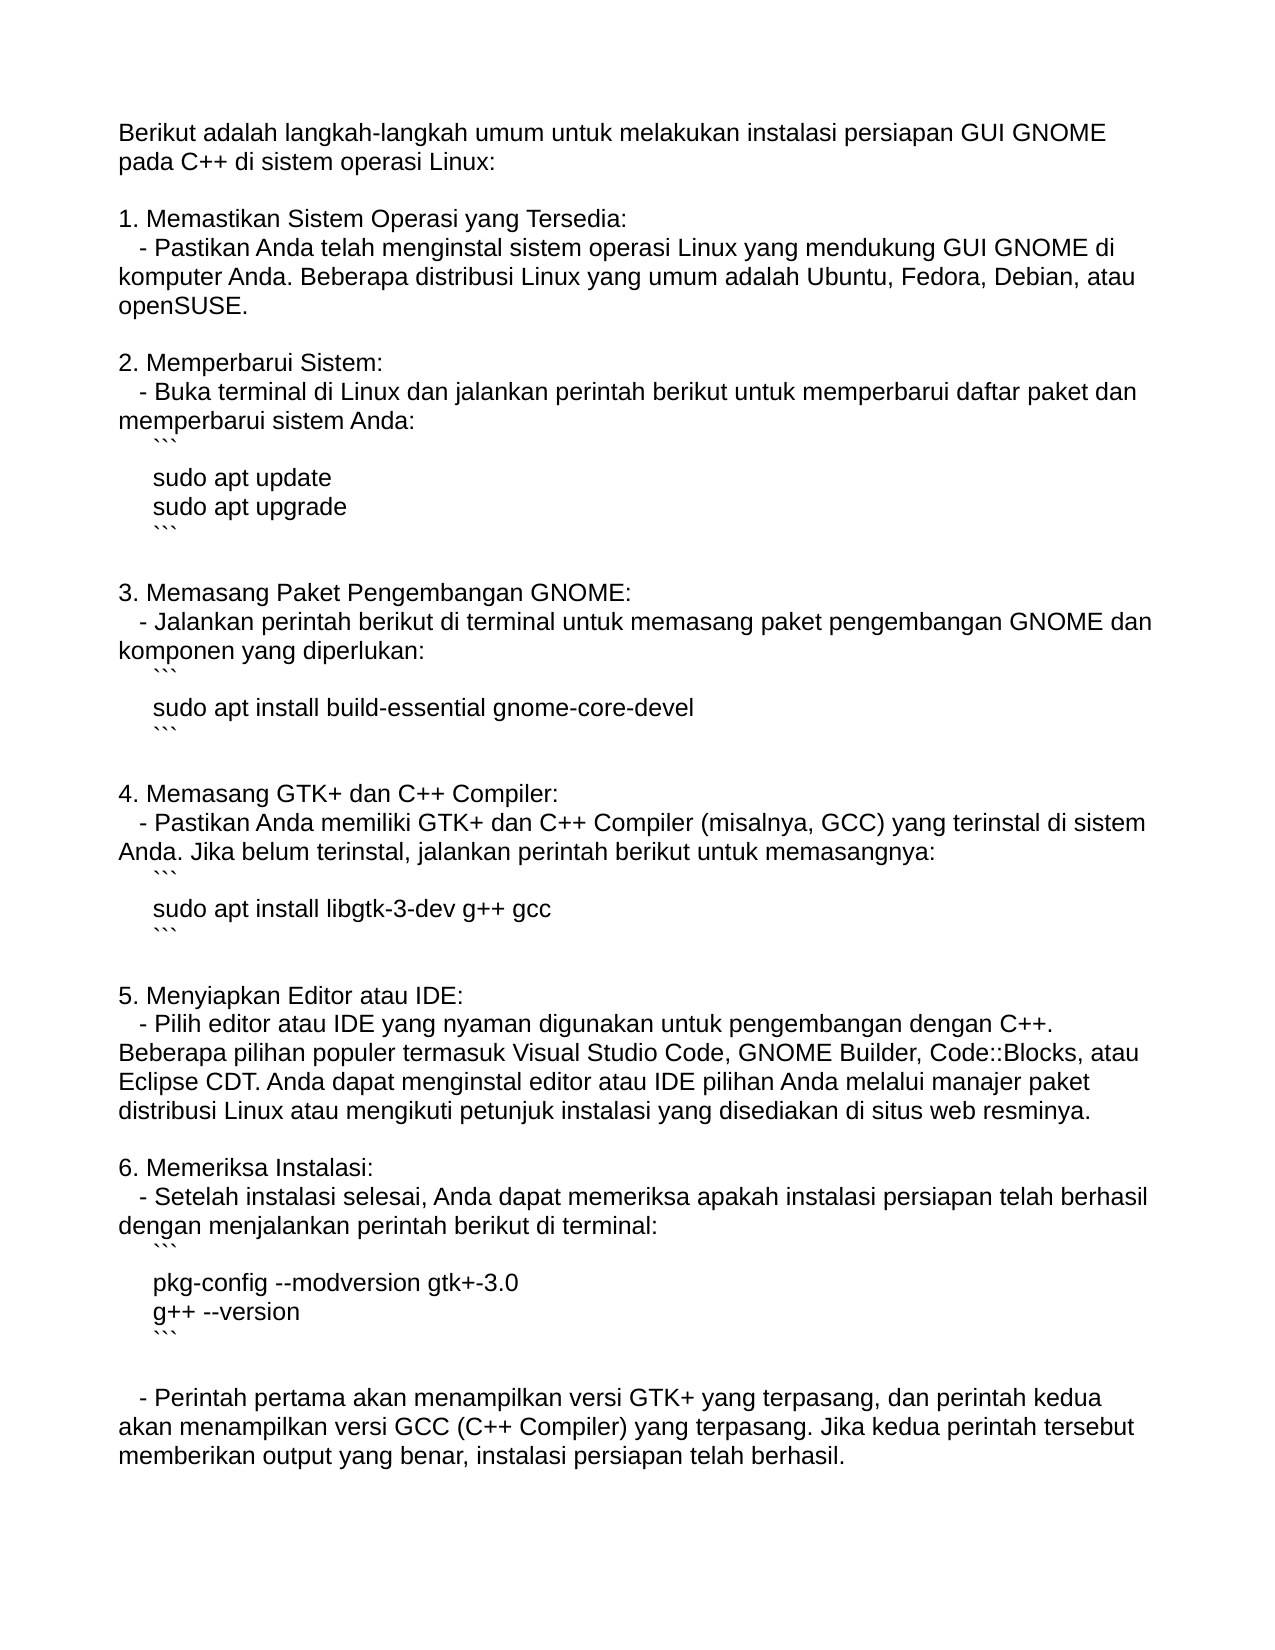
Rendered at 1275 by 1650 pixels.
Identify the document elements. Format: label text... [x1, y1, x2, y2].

text 5. Menyiapkan Editor atau IDE: [118, 981, 1157, 1009]
text 3. Memasang Paket Pengembangan GNOME: [118, 578, 1157, 607]
text ``` [118, 722, 1157, 751]
text 1. Memastikan Sistem Operasi yang Tersedia: [118, 204, 1157, 233]
text ``` [118, 1326, 1157, 1354]
text ``` [118, 923, 1157, 952]
text 4. Memasang GTK+ dan C++ Compiler: [118, 779, 1157, 808]
text sudo apt install build-essential gnome-core-devel [118, 693, 1157, 722]
text pkg-config --modversion gtk+-3.0 [118, 1268, 1157, 1297]
text - Pastikan Anda memiliki GTK+ dan C++ Compiler (misalnya, GCC) yang terinstal di sistem Anda. Jika belum terinstal, jalankan perintah berikut untuk memasangnya: [118, 808, 1157, 866]
text ``` [118, 521, 1157, 549]
text - Buka terminal di Linux dan jalankan perintah berikut untuk memperbarui daftar paket dan memperbarui sistem Anda: [118, 377, 1157, 434]
text sudo apt upgrade [118, 492, 1157, 521]
text sudo apt install libgtk-3-dev g++ gcc [118, 894, 1157, 923]
text - Jalankan perintah berikut di terminal untuk memasang paket pengembangan GNOME dan komponen yang diperlukan: [118, 607, 1157, 664]
text 2. Memperbarui Sistem: [118, 348, 1157, 377]
text g++ --version [118, 1297, 1157, 1326]
text ``` [118, 1239, 1157, 1268]
text - Pastikan Anda telah menginstal sistem operasi Linux yang mendukung GUI GNOME di komputer Anda. Beberapa distribusi Linux yang umum adalah Ubuntu, Fedora, Debian, atau openSUSE. [118, 233, 1157, 319]
text - Pilih editor atau IDE yang nyaman digunakan untuk pengembangan dengan C++. Beberapa pilihan populer termasuk Visual Studio Code, GNOME Builder, Code::Blocks, atau Eclipse CDT. Anda dapat menginstal editor atau IDE pilihan Anda melalui manajer paket distribusi Linux atau mengikuti petunjuk instalasi yang disediakan di situs web resminya. [118, 1009, 1157, 1124]
text sudo apt update [118, 463, 1157, 492]
text ``` [118, 434, 1157, 463]
text 6. Memeriksa Instalasi: [118, 1153, 1157, 1182]
text Berikut adalah langkah-langkah umum untuk melakukan instalasi persiapan GUI GNOME pada C++ di sistem operasi Linux: [118, 118, 1157, 176]
text ``` [118, 866, 1157, 894]
text - Perintah pertama akan menampilkan versi GTK+ yang terpasang, dan perintah kedua akan menampilkan versi GCC (C++ Compiler) yang terpasang. Jika kedua perintah tersebut memberikan output yang benar, instalasi persiapan telah berhasil. [118, 1383, 1157, 1469]
text - Setelah instalasi selesai, Anda dapat memeriksa apakah instalasi persiapan telah berhasil dengan menjalankan perintah berikut di terminal: [118, 1182, 1157, 1239]
text ``` [118, 664, 1157, 693]
